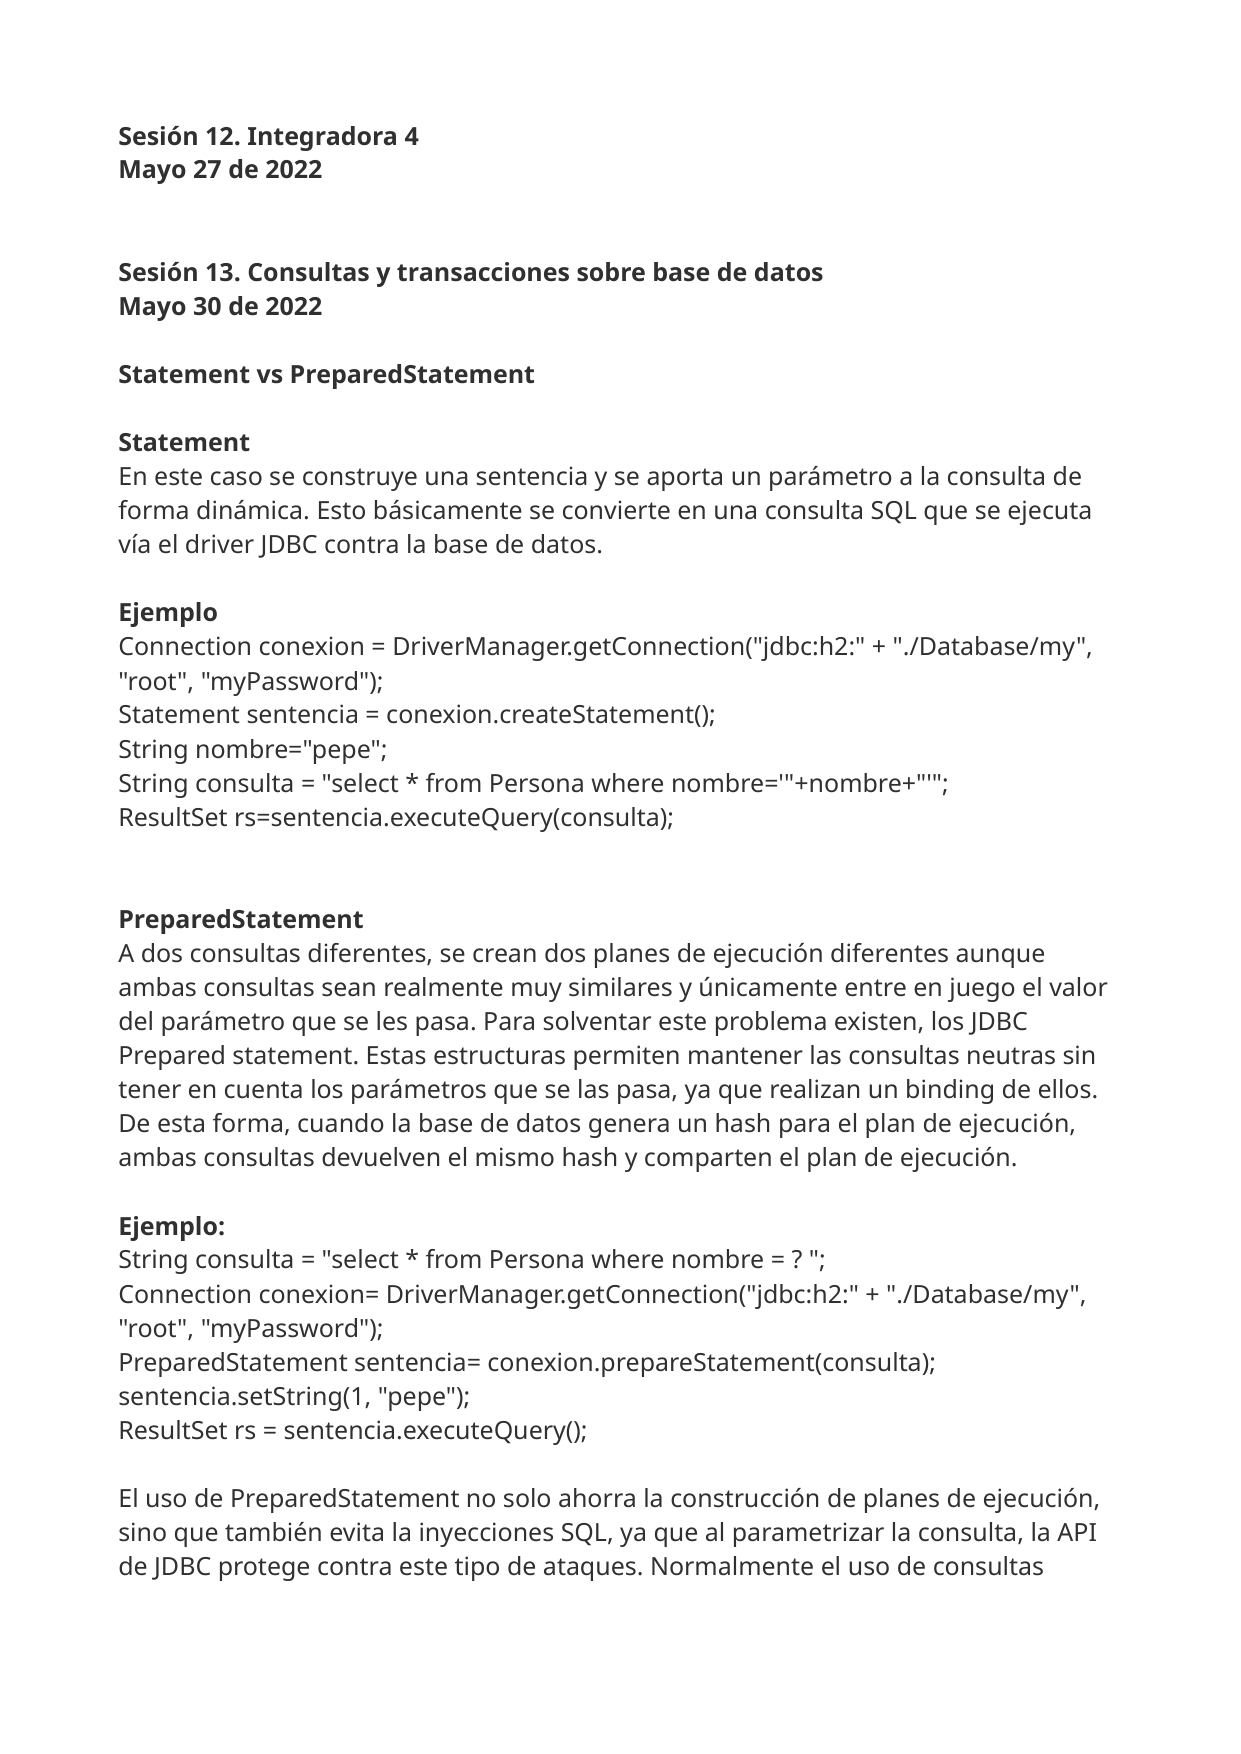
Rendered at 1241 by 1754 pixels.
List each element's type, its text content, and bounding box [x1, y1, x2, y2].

text Statement vs PreparedStatement [118, 357, 1122, 391]
text Connection conexion = DriverManager.getConnection("jdbc:h2:" + "./Database/my", "root", "myPassword"); [118, 629, 1122, 697]
text Statement [118, 425, 1122, 459]
text String nombre="pepe"; [118, 731, 1122, 765]
text Mayo 30 de 2022 [118, 288, 1122, 322]
text A dos consultas diferentes, se crean dos planes de ejecución diferentes aunque ambas consultas sean realmente muy similares y únicamente entre en juego el valor del parámetro que se les pasa. Para solventar este problema existen, los JDBC Prepared statement. Estas estructuras permiten mantener las consultas neutras sin tener en cuenta los parámetros que se las pasa, ya que realizan un binding de ellos. [118, 936, 1122, 1106]
text El uso de PreparedStatement no solo ahorra la construcción de planes de ejecución, sino que también evita la inyecciones SQL, ya que al parametrizar la consulta, la API de JDBC protege contra este tipo de ataques. Normalmente el uso de consultas [118, 1481, 1122, 1583]
text sentencia.setString(1, "pepe"); [118, 1378, 1122, 1412]
text En este caso se construye una sentencia y se aporta un parámetro a la consulta de forma dinámica. Esto básicamente se convierte en una consulta SQL que se ejecuta vía el driver JDBC contra la base de datos. [118, 459, 1122, 561]
text Sesión 13. Consultas y transacciones sobre base de datos [118, 254, 1122, 288]
text PreparedStatement [118, 902, 1122, 936]
text Ejemplo: [118, 1208, 1122, 1242]
text De esta forma, cuando la base de datos genera un hash para el plan de ejecución, ambas consultas devuelven el mismo hash y comparten el plan de ejecución. [118, 1106, 1122, 1174]
text String consulta = "select * from Persona where nombre='"+nombre+"'"; [118, 765, 1122, 799]
text Ejemplo [118, 595, 1122, 629]
text Mayo 27 de 2022 [118, 152, 1122, 186]
text Sesión 12. Integradora 4 [118, 118, 1122, 152]
text ResultSet rs=sentencia.executeQuery(consulta); [118, 799, 1122, 833]
text PreparedStatement sentencia= conexion.prepareStatement(consulta); [118, 1344, 1122, 1378]
text Statement sentencia = conexion.createStatement(); [118, 697, 1122, 731]
text Connection conexion= DriverManager.getConnection("jdbc:h2:" + "./Database/my", "root", "myPassword"); [118, 1276, 1122, 1344]
text ResultSet rs = sentencia.executeQuery(); [118, 1412, 1122, 1447]
text String consulta = "select * from Persona where nombre = ? "; [118, 1242, 1122, 1276]
